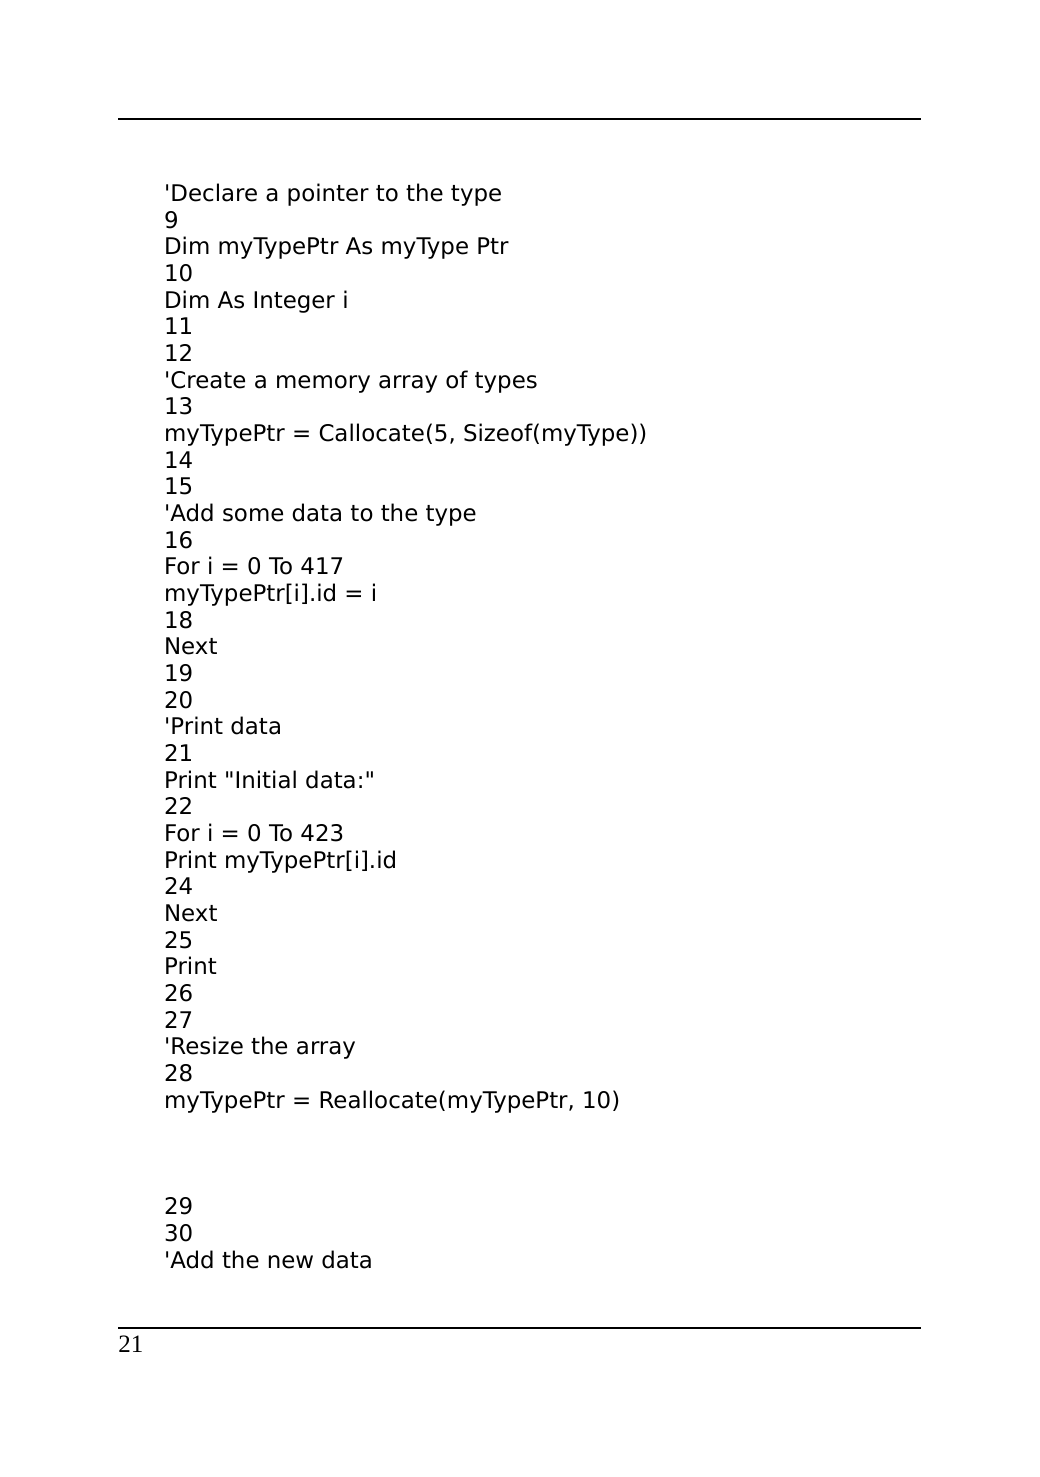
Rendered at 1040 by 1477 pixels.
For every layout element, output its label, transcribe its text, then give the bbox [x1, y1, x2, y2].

text 28 [118, 1060, 921, 1087]
text myTypePtr = Callocate(5, Sizeof(myType)) [118, 420, 921, 447]
text For i = 0 To 423 [118, 820, 921, 847]
text 'Create a memory array of types [118, 367, 921, 393]
text 10 [118, 260, 921, 287]
text 14 [118, 447, 921, 473]
text 12 [118, 340, 921, 367]
text 20 [118, 687, 921, 713]
text 30 [118, 1220, 921, 1247]
text 13 [118, 393, 921, 420]
text 19 [118, 660, 921, 687]
text 'Declare a pointer to the type [118, 180, 921, 207]
text 27 [118, 1007, 921, 1033]
text myTypePtr = Reallocate(myTypePtr, 10) [118, 1087, 921, 1113]
text Print "Initial data:" [118, 767, 921, 793]
text Dim myTypePtr As myType Ptr [118, 233, 921, 260]
text Print [118, 953, 921, 980]
text Print myTypePtr[i].id [118, 847, 921, 873]
text 18 [118, 607, 921, 633]
text 21 [118, 740, 921, 767]
text 16 [118, 527, 921, 553]
text 'Resize the array [118, 1033, 921, 1060]
text 'Add some data to the type [118, 500, 921, 527]
text 25 [118, 927, 921, 953]
text 9 [118, 207, 921, 233]
text 26 [118, 980, 921, 1007]
text 'Add the new data [118, 1247, 921, 1273]
text myTypePtr[i].id = i [118, 580, 921, 607]
text Next [118, 900, 921, 927]
text 29 [118, 1193, 921, 1220]
text Next [118, 633, 921, 660]
text 11 [118, 313, 921, 340]
text 24 [118, 873, 921, 900]
text 15 [118, 473, 921, 500]
text 'Print data [118, 713, 921, 740]
text 22 [118, 793, 921, 820]
text For i = 0 To 417 [118, 553, 921, 580]
text Dim As Integer i [118, 287, 921, 313]
